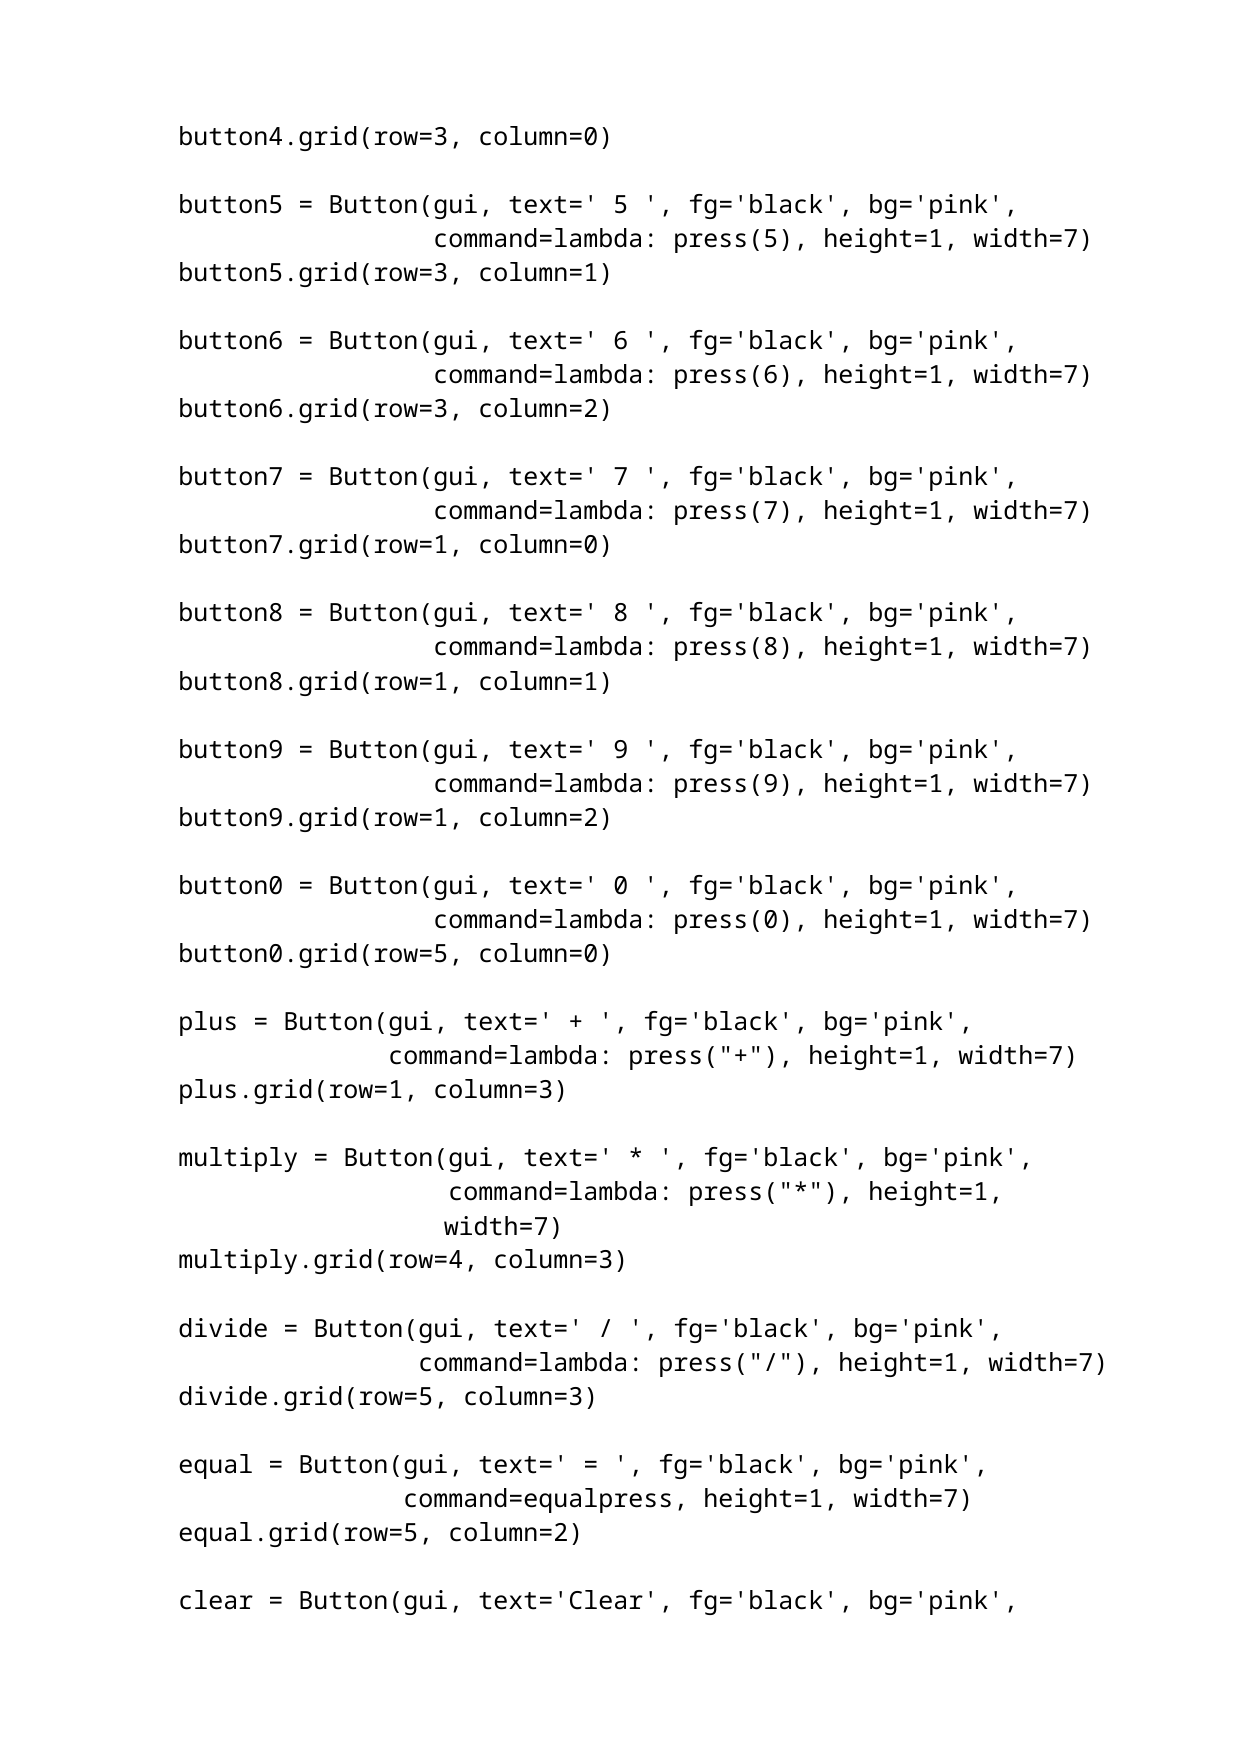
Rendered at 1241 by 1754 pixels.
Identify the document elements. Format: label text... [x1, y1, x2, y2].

text button9.grid(row=1, column=2) [118, 799, 1122, 833]
text button7.grid(row=1, column=0) [118, 527, 1122, 561]
text divide = Button(gui, text=' / ', fg='black', bg='pink', [118, 1310, 1122, 1344]
text equal = Button(gui, text=' = ', fg='black', bg='pink', [118, 1447, 1122, 1481]
text command=lambda: press(9), height=1, width=7) [118, 765, 1122, 799]
text multiply = Button(gui, text=' * ', fg='black', bg='pink', [118, 1140, 1122, 1174]
text command=lambda: press("/"), height=1, width=7) [118, 1344, 1122, 1378]
text equal.grid(row=5, column=2) [118, 1515, 1122, 1549]
text command=lambda: press(6), height=1, width=7) [118, 357, 1122, 391]
text button6.grid(row=3, column=2) [118, 391, 1122, 425]
text plus = Button(gui, text=' + ', fg='black', bg='pink', [118, 1004, 1122, 1038]
text command=lambda: press("+"), height=1, width=7) [118, 1038, 1122, 1072]
text clear = Button(gui, text='Clear', fg='black', bg='pink', [118, 1583, 1122, 1617]
text divide.grid(row=5, column=3) [118, 1378, 1122, 1412]
text command=lambda: press(5), height=1, width=7) [118, 220, 1122, 254]
text button0 = Button(gui, text=' 0 ', fg='black', bg='pink', [118, 867, 1122, 902]
text button9 = Button(gui, text=' 9 ', fg='black', bg='pink', [118, 731, 1122, 765]
text button8.grid(row=1, column=1) [118, 663, 1122, 697]
text button0.grid(row=5, column=0) [118, 936, 1122, 970]
text button4.grid(row=3, column=0) [118, 118, 1122, 152]
text button8 = Button(gui, text=' 8 ', fg='black', bg='pink', [118, 595, 1122, 629]
text button6 = Button(gui, text=' 6 ', fg='black', bg='pink', [118, 322, 1122, 357]
text command=lambda: press("*"), height=1, width=7) [118, 1174, 1122, 1242]
text plus.grid(row=1, column=3) [118, 1072, 1122, 1106]
text multiply.grid(row=4, column=3) [118, 1242, 1122, 1276]
text button5.grid(row=3, column=1) [118, 254, 1122, 288]
text command=lambda: press(8), height=1, width=7) [118, 629, 1122, 663]
text command=equalpress, height=1, width=7) [118, 1481, 1122, 1515]
text command=lambda: press(0), height=1, width=7) [118, 902, 1122, 936]
text button5 = Button(gui, text=' 5 ', fg='black', bg='pink', [118, 186, 1122, 220]
text button7 = Button(gui, text=' 7 ', fg='black', bg='pink', [118, 459, 1122, 493]
text command=lambda: press(7), height=1, width=7) [118, 493, 1122, 527]
